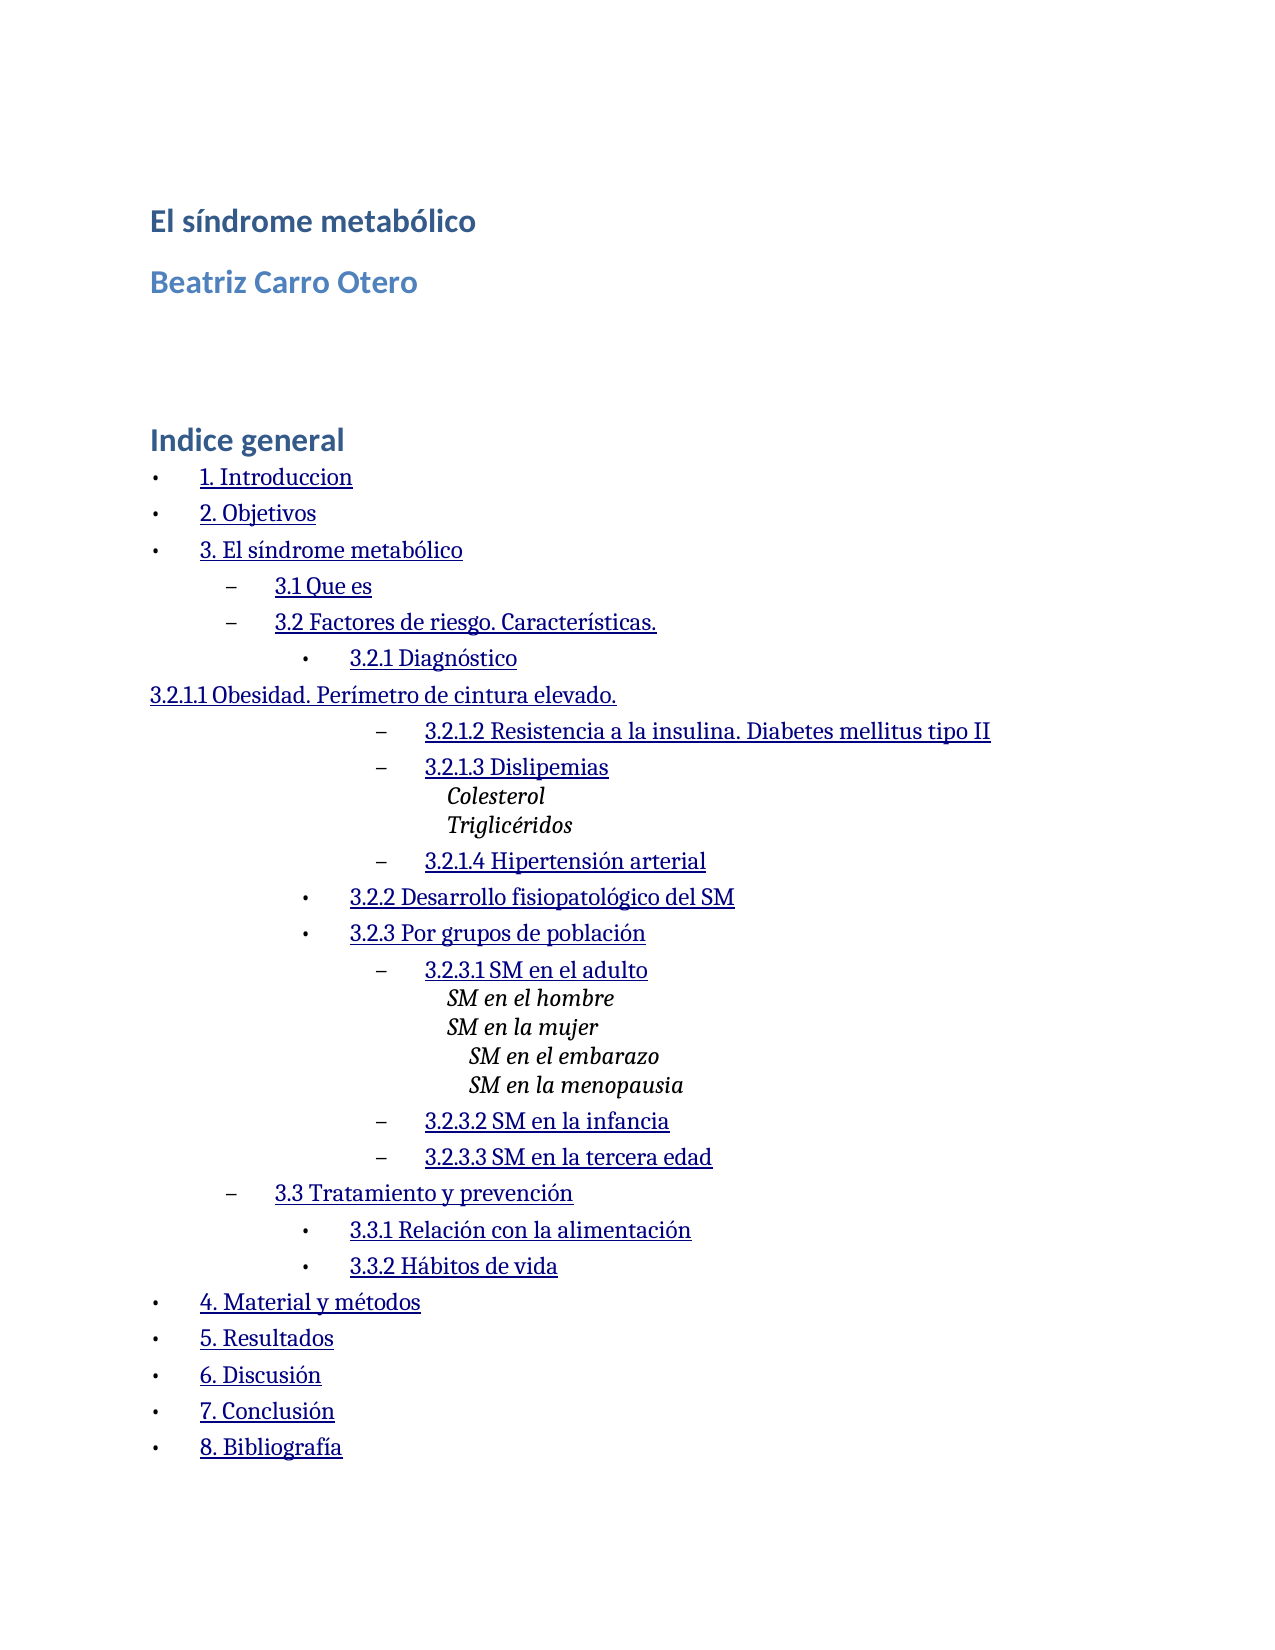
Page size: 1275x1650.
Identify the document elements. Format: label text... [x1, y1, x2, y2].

list 3.2.1 Diagnóstico [300, 644, 1125, 673]
list 3.1 Que es [225, 572, 1125, 601]
subtitle Indice general [150, 418, 1125, 459]
list 3.3.2 Hábitos de vida [300, 1252, 1125, 1281]
list 3.2.3.1 SM en el adulto SM en el hombre SM en la mujer SM en el embarazo SM en la menopausia [375, 956, 1125, 1099]
text 3.2.1.1 Obesidad. Perímetro de cintura elevado. [150, 681, 1125, 709]
list 4. Material y métodos [150, 1288, 1125, 1317]
list 3. El síndrome metabólico [150, 536, 1125, 564]
list 6. Discusión [150, 1361, 1125, 1389]
list 3.3.1 Relación con la alimentación [300, 1216, 1125, 1244]
list 3.2.2 Desarrollo fisiopatológico del SM [300, 883, 1125, 912]
list 3.2.1.3 Dislipemias Colesterol Triglicéridos [375, 753, 1125, 839]
list 3.2.3 Por grupos de población [300, 919, 1125, 948]
list 3.2.1.4 Hipertensión arterial [375, 847, 1125, 876]
subtitle Beatriz Carro Otero [150, 262, 1125, 302]
list 7. Conclusión [150, 1397, 1125, 1426]
list 8. Bibliografía [150, 1433, 1125, 1462]
list 5. Resultados [150, 1324, 1125, 1353]
list 3.2 Factores de riesgo. Características. [225, 608, 1125, 637]
list 3.3 Tratamiento y prevención [225, 1179, 1125, 1208]
subtitle El síndrome metabólico [150, 200, 1125, 241]
list 1. Introduccion [150, 463, 1125, 492]
list 3.2.3.3 SM en la tercera edad [375, 1143, 1125, 1172]
list 3.2.3.2 SM en la infancia [375, 1107, 1125, 1136]
list 3.2.1.2 Resistencia a la insulina. Diabetes mellitus tipo II [375, 717, 1125, 746]
list 2. Objetivos [150, 499, 1125, 528]
